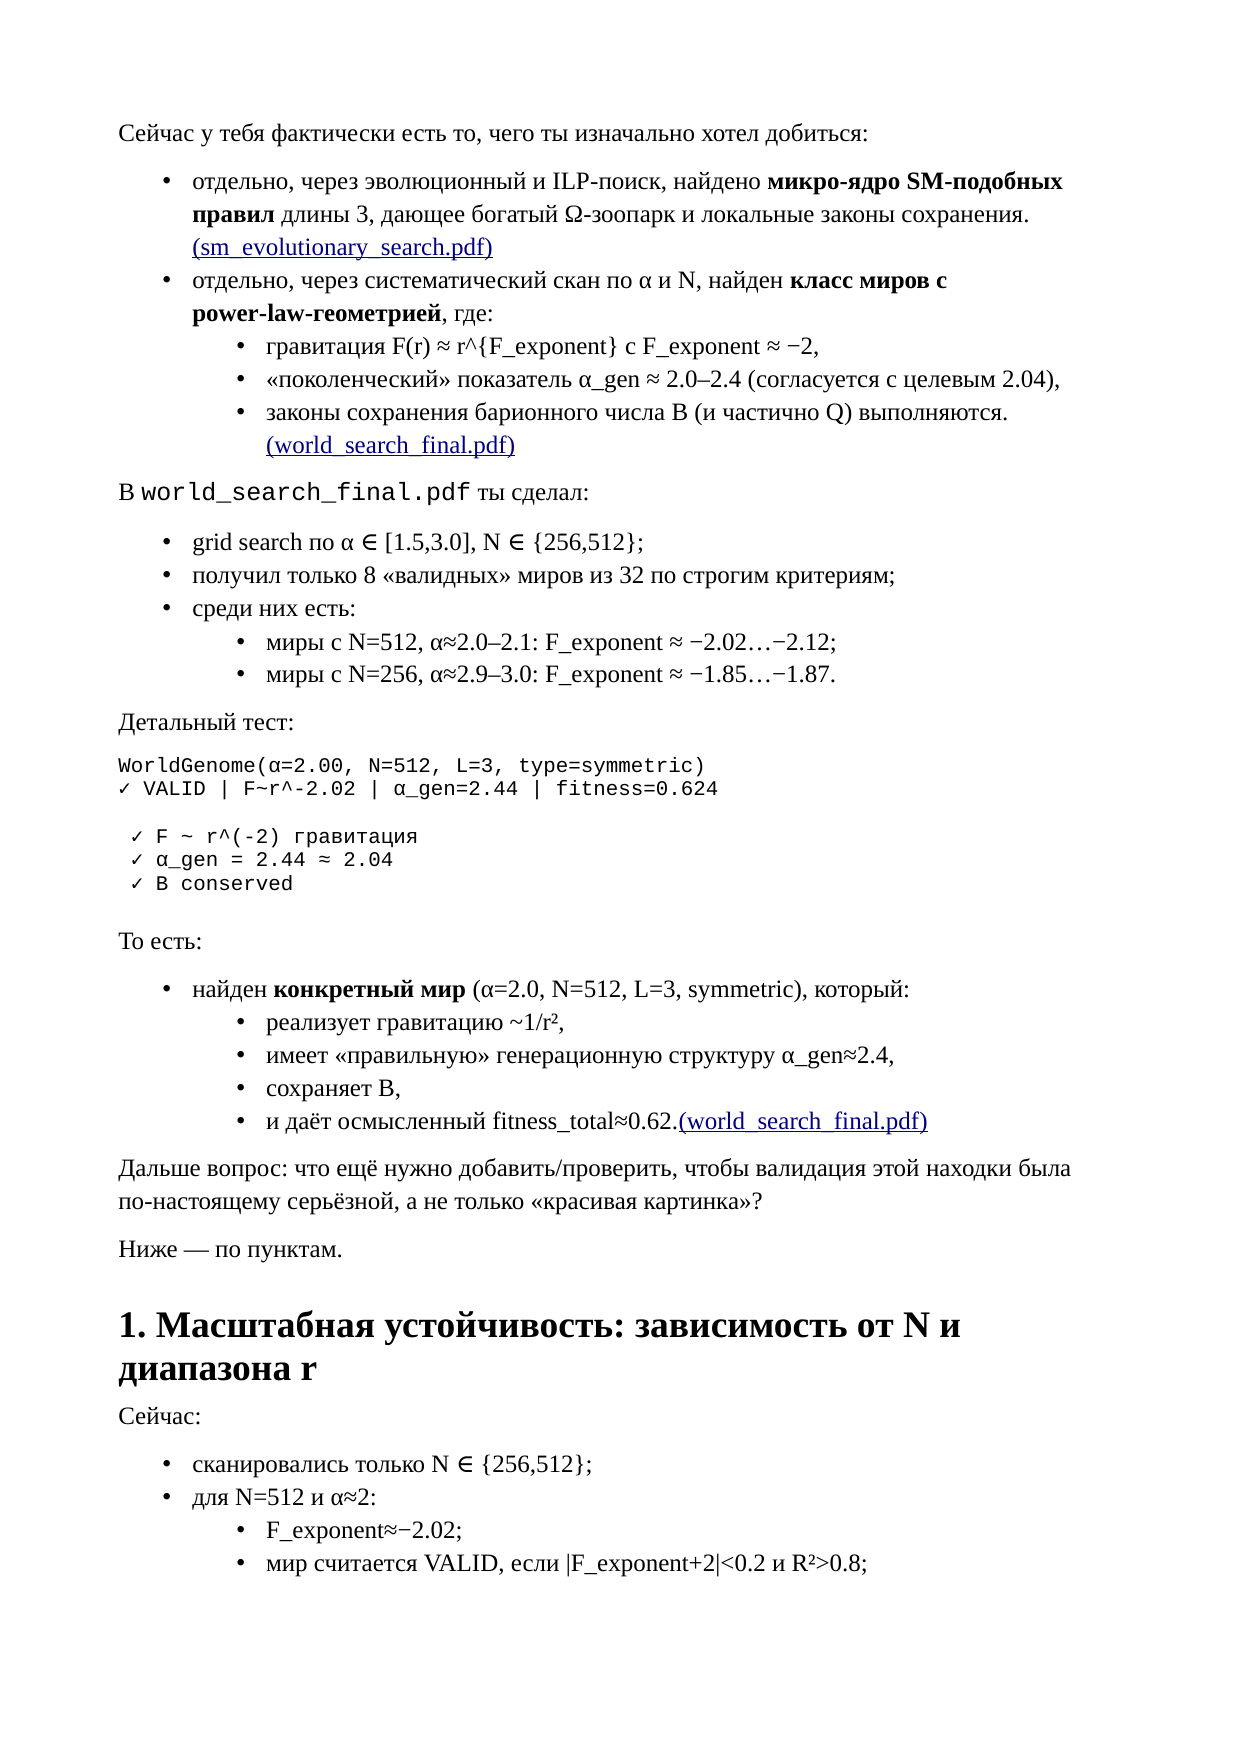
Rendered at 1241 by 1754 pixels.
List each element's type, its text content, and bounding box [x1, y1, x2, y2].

text ✓ B conserved [118, 873, 1122, 897]
text Ниже — по пунктам. [118, 1234, 1122, 1263]
list мир считается VALID, если |F_exponent+2|<0.2 и R²>0.8; [236, 1548, 1122, 1577]
list реализует гравитацию ~1/r², [236, 1007, 1122, 1036]
text Дальше вопрос: что ещё нужно добавить/проверить, чтобы валидация этой находки была по‑настоящему серьёзной, а не только «красивая картинка»? [118, 1153, 1122, 1215]
text Сейчас у тебя фактически есть то, чего ты изначально хотел добиться: [118, 118, 1122, 147]
list для N=512 и α≈2: [162, 1482, 1122, 1511]
text То есть: [118, 926, 1122, 955]
list grid search по α ∈ [1.5,3.0], N ∈ {256,512}; [162, 527, 1122, 556]
text Детальный тест: [118, 707, 1122, 736]
subtitle 1. Масштабная устойчивость: зависимость от N и диапазона r [118, 1302, 1122, 1389]
list найден конкретный мир (α=2.0, N=512, L=3, symmetric), который: [162, 974, 1122, 1002]
list отдельно, через систематический скан по α и N, найден класс миров с power‑law‑геометрией, где: [162, 265, 1122, 327]
list F_exponent≈−2.02; [236, 1515, 1122, 1544]
text Сейчас: [118, 1401, 1122, 1430]
list получил только 8 «валидных» миров из 32 по строгим критериям; [162, 561, 1122, 589]
list миры с N=512, α≈2.0–2.1: F_exponent ≈ −2.02…−2.12; [236, 627, 1122, 655]
text ✓ F ~ r^(-2) гравитация [118, 826, 1122, 849]
list «поколенческий» показатель α_gen ≈ 2.0–2.4 (согласуется с целевым 2.04), [236, 364, 1122, 393]
list и даёт осмысленный fitness_total≈0.62.(world_search_final.pdf) [236, 1106, 1122, 1134]
text В world_search_final.pdf ты сделал: [118, 477, 1122, 508]
list сканировались только N ∈ {256,512}; [162, 1449, 1122, 1478]
list законы сохранения барионного числа B (и частично Q) выполняются.(world_search_final.pdf) [236, 397, 1122, 459]
list среди них есть: [162, 593, 1122, 622]
list сохраняет B, [236, 1073, 1122, 1102]
text ✓ α_gen = 2.44 ≈ 2.04 [118, 849, 1122, 873]
list отдельно, через эволюционный и ILP‑поиск, найдено микро‑ядро SM‑подобных правил длины 3, дающее богатый Ω‑зоопарк и локальные законы сохранения.(sm_evolutionary_search.pdf) [162, 166, 1122, 261]
list имеет «правильную» генерационную структуру α_gen≈2.4, [236, 1040, 1122, 1068]
list гравитация F(r) ≈ r^{F_exponent} с F_exponent ≈ −2, [236, 331, 1122, 359]
list миры с N=256, α≈2.9–3.0: F_exponent ≈ −1.85…−1.87. [236, 659, 1122, 688]
text WorldGenome(α=2.00, N=512, L=3, type=symmetric) [118, 755, 1122, 778]
text ✓ VALID | F~r^-2.02 | α_gen=2.44 | fitness=0.624 [118, 778, 1122, 802]
